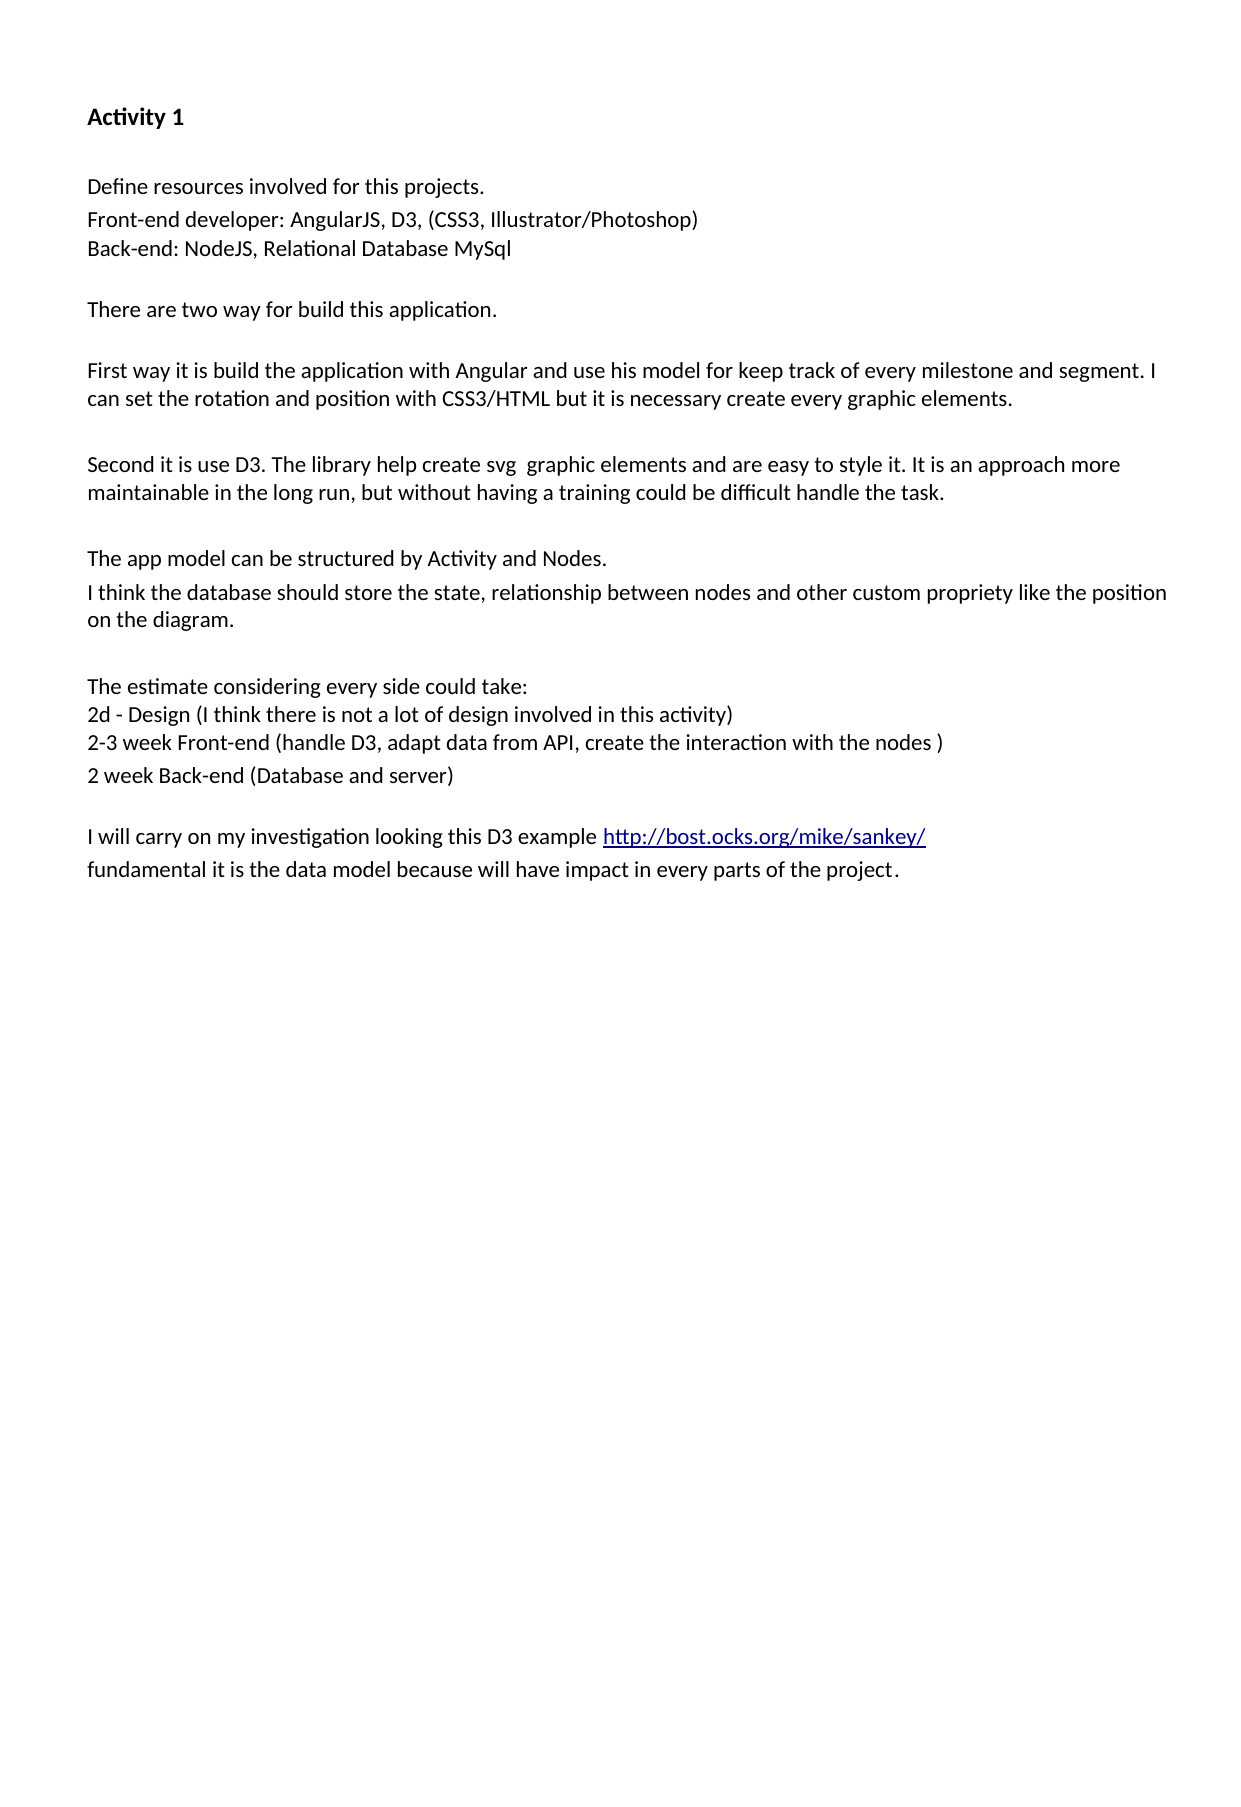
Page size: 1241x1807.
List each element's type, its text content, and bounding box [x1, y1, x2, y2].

text The app model can be structured by Activity and Nodes. [87, 544, 1169, 572]
text First way it is build the application with Angular and use his model for keep track of every milestone and segment. I can set the rotation and position with CSS3/HTML but it is necessary create every graphic elements. [87, 328, 1169, 412]
text Second it is use D3. The library help create svg graphic elements and are easy to style it. It is an approach more maintainable in the long run, but without having a training could be difficult handle the task. [87, 450, 1169, 506]
text I think the database should store the state, relationship between nodes and other custom propriety like the position on the diagram. [87, 578, 1169, 634]
text The estimate considering every side could take: 2d - Design (I think there is not a lot of design involved in this activity) 2-3 week Front-end (handle D3, adapt data from API, create the interaction with the nodes ) [87, 672, 1169, 756]
text There are two way for build this application. [87, 267, 1169, 323]
text fundamental it is the data model because will have impact in every parts of the project. [87, 855, 1169, 883]
text Front-end developer: AngularJS, D3, (CSS3, Illustrator/Photoshop) Back-end: NodeJS, Relational Database MySql [87, 206, 1169, 262]
text 2 week Back-end (Database and server) [87, 761, 1169, 817]
text I will carry on my investigation looking this D3 example http://bost.ocks.org/mike/sankey/ [87, 822, 1169, 850]
text Define resources involved for this projects. [87, 172, 1169, 201]
text Activity 1 [87, 101, 1169, 132]
